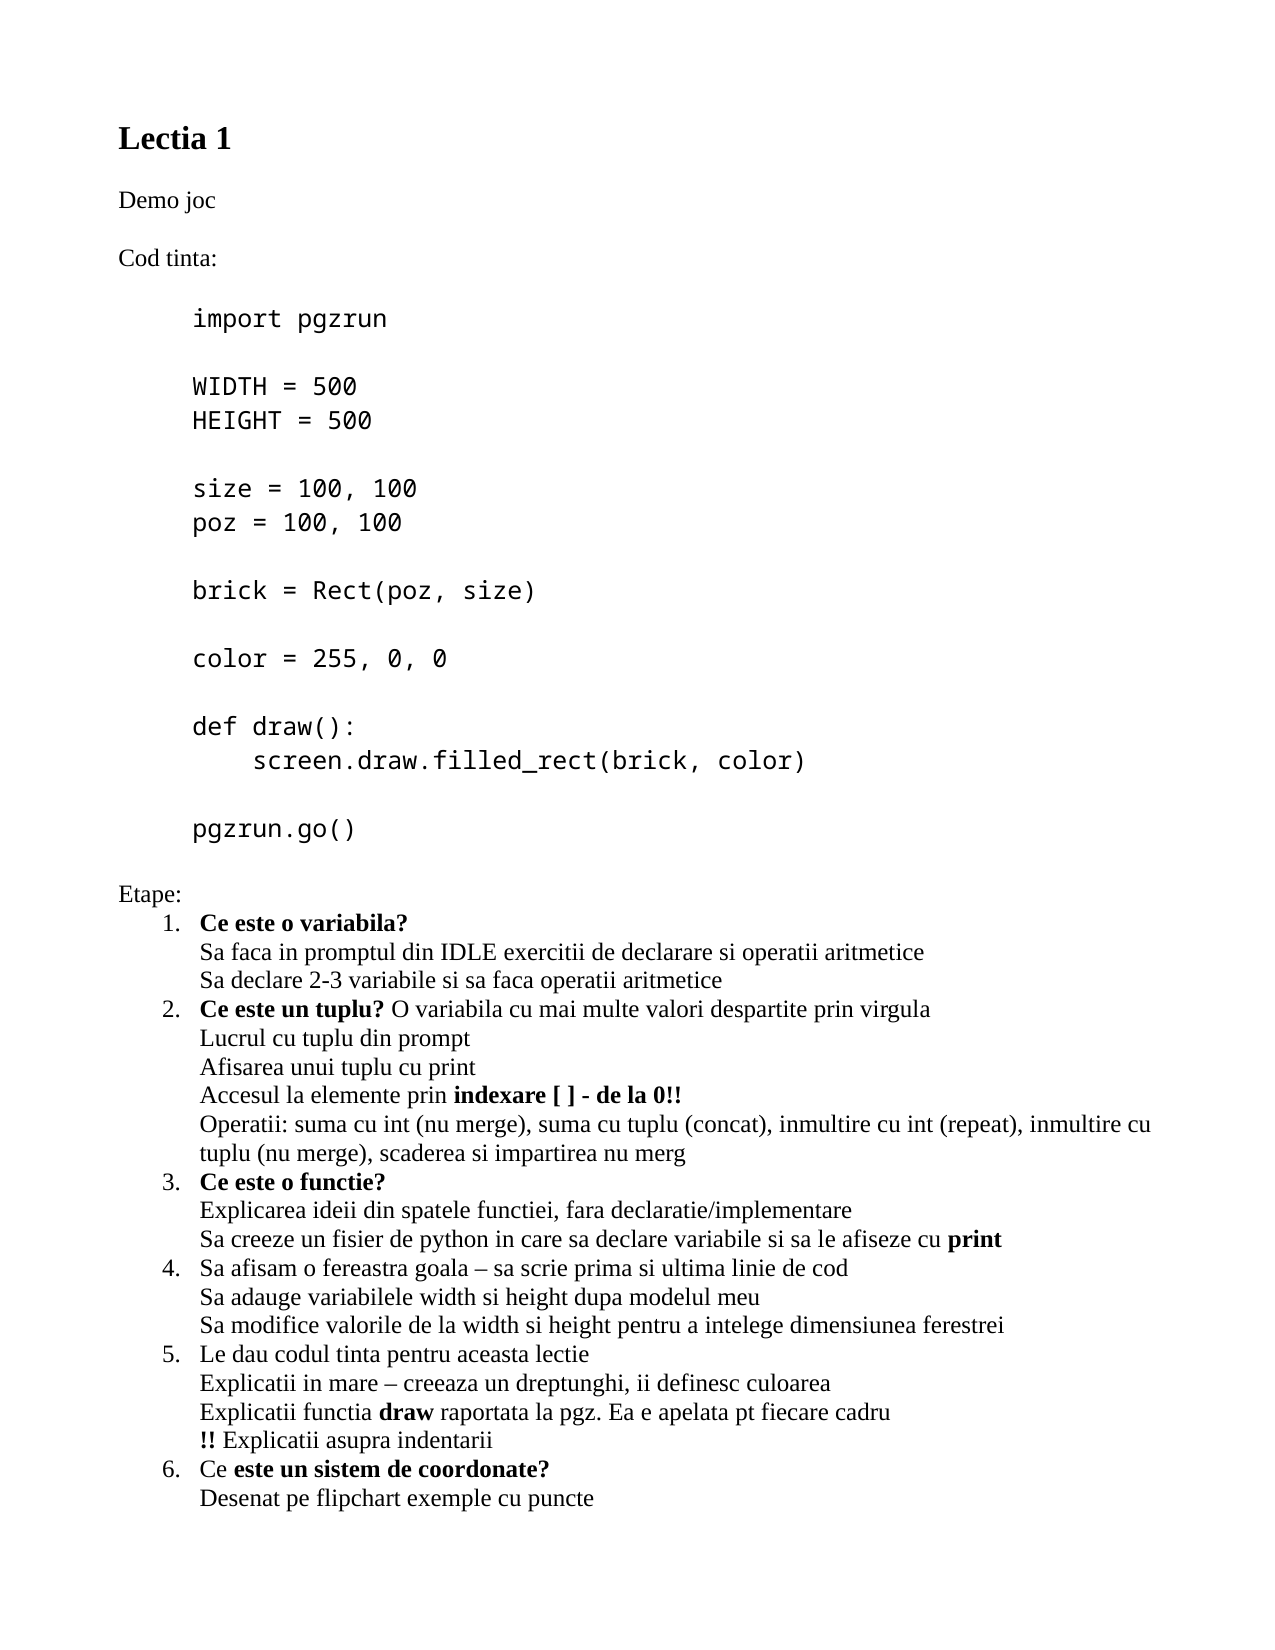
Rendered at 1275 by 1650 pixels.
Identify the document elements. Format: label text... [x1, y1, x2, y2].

text poz = 100, 100 [192, 504, 1157, 539]
text screen.draw.filled_rect(brick, color) [192, 743, 1157, 777]
text Lectia 1 [118, 118, 1157, 156]
text def draw(): [192, 709, 1157, 743]
text color = 255, 0, 0 [192, 641, 1157, 675]
text WIDTH = 500 [192, 368, 1157, 402]
text Cod tinta: [118, 243, 1157, 271]
text Demo joc [118, 185, 1157, 214]
list Le dau codul tinta pentru aceasta lectie Explicatii in mare – creeaza un dreptunghi, ii definesc culoarea Explicatii functia draw raportata la pgz. Ea e apelata pt fiecare cadru !! Explicatii asupra indentarii [162, 1339, 1157, 1454]
list Ce este o variabila? Sa faca in promptul din IDLE exercitii de declarare si operatii aritmetice Sa declare 2-3 variabile si sa faca operatii aritmetice [162, 908, 1157, 994]
list Ce este un sistem de coordonate? Desenat pe flipchart exemple cu puncte [162, 1454, 1157, 1512]
text pgzrun.go() [192, 811, 1157, 845]
list Sa afisam o fereastra goala – sa scrie prima si ultima linie de cod Sa adauge variabilele width si height dupa modelul meu Sa modifice valorile de la width si height pentru a intelege dimensiunea ferestrei [162, 1253, 1157, 1339]
list Ce este o functie? Explicarea ideii din spatele functiei, fara declaratie/implementare Sa creeze un fisier de python in care sa declare variabile si sa le afiseze cu print [162, 1167, 1157, 1253]
text import pgzrun [192, 300, 1157, 334]
text Etape: [118, 879, 1157, 908]
text brick = Rect(poz, size) [192, 573, 1157, 607]
list Ce este un tuplu? O variabila cu mai multe valori despartite prin virgula Lucrul cu tuplu din prompt Afisarea unui tuplu cu print Accesul la elemente prin indexare [ ] - de la 0!! Operatii: suma cu int (nu merge), suma cu tuplu (concat), inmultire cu int (repeat), inmultire cu tuplu (nu merge), scaderea si impartirea nu merg [162, 994, 1157, 1167]
text size = 100, 100 [192, 471, 1157, 504]
text HEIGHT = 500 [192, 402, 1157, 436]
